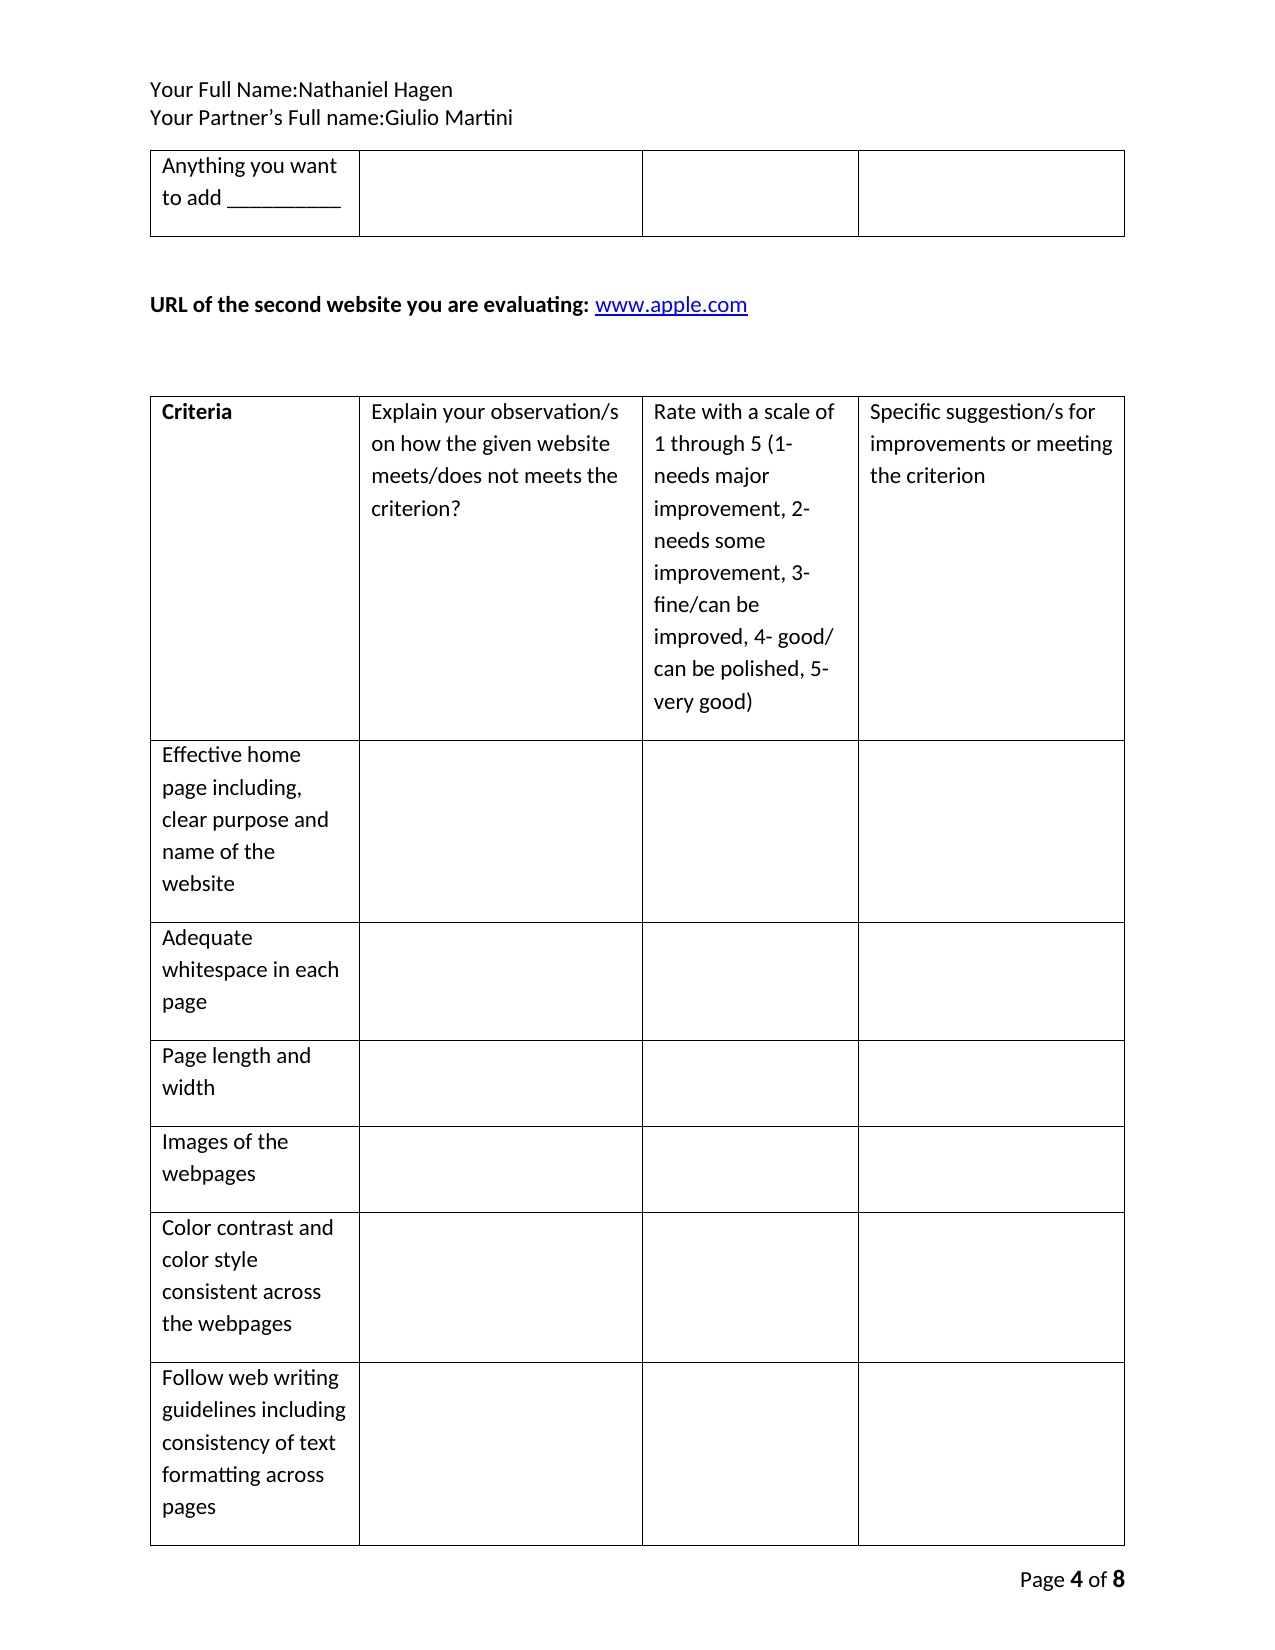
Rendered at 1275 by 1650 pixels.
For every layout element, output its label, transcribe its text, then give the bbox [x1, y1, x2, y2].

table_cell [360, 1041, 642, 1126]
table_cell [859, 1127, 1124, 1212]
table_cell [859, 1363, 1124, 1545]
table_cell [859, 1041, 1124, 1126]
table_cell [859, 923, 1124, 1040]
table_cell Images of the webpages [151, 1127, 359, 1212]
table_cell Anything you want to add __________ [151, 151, 359, 236]
table_header Criteria [151, 397, 359, 739]
table_header Explain your observation/s on how the given website meets/does not meets the criterion? [360, 397, 642, 739]
table_cell Page length and width [151, 1041, 359, 1126]
table_cell [859, 1213, 1124, 1362]
table_cell [360, 151, 642, 236]
table_header Rate with a scale of 1 through 5 (1- needs major improvement, 2- needs some improvement, 3- fine/can be improved, 4- good/ can be polished, 5- very good) [643, 397, 858, 739]
table_cell [643, 1213, 858, 1362]
table_cell [360, 923, 642, 1040]
table_cell [859, 151, 1124, 236]
table_header Specific suggestion/s for improvements or meeting the criterion [859, 397, 1124, 739]
table_cell [360, 1127, 642, 1212]
table_cell [643, 741, 858, 922]
table_cell [643, 1127, 858, 1212]
table_cell [643, 1363, 858, 1545]
table_cell Effective home page including, clear purpose and name of the website [151, 741, 359, 922]
table_cell [360, 1363, 642, 1545]
table_cell [643, 151, 858, 236]
text URL of the second website you are evaluating: www.apple.com [150, 290, 1125, 318]
table_cell [643, 1041, 858, 1126]
table_cell [859, 741, 1124, 922]
table_cell [360, 1213, 642, 1362]
table_cell [643, 923, 858, 1040]
table_cell [360, 741, 642, 922]
table_cell Color contrast and color style consistent across the webpages [151, 1213, 359, 1362]
table_cell Follow web writing guidelines including consistency of text formatting across pages [151, 1363, 359, 1545]
table_cell Adequate whitespace in each page [151, 923, 359, 1040]
